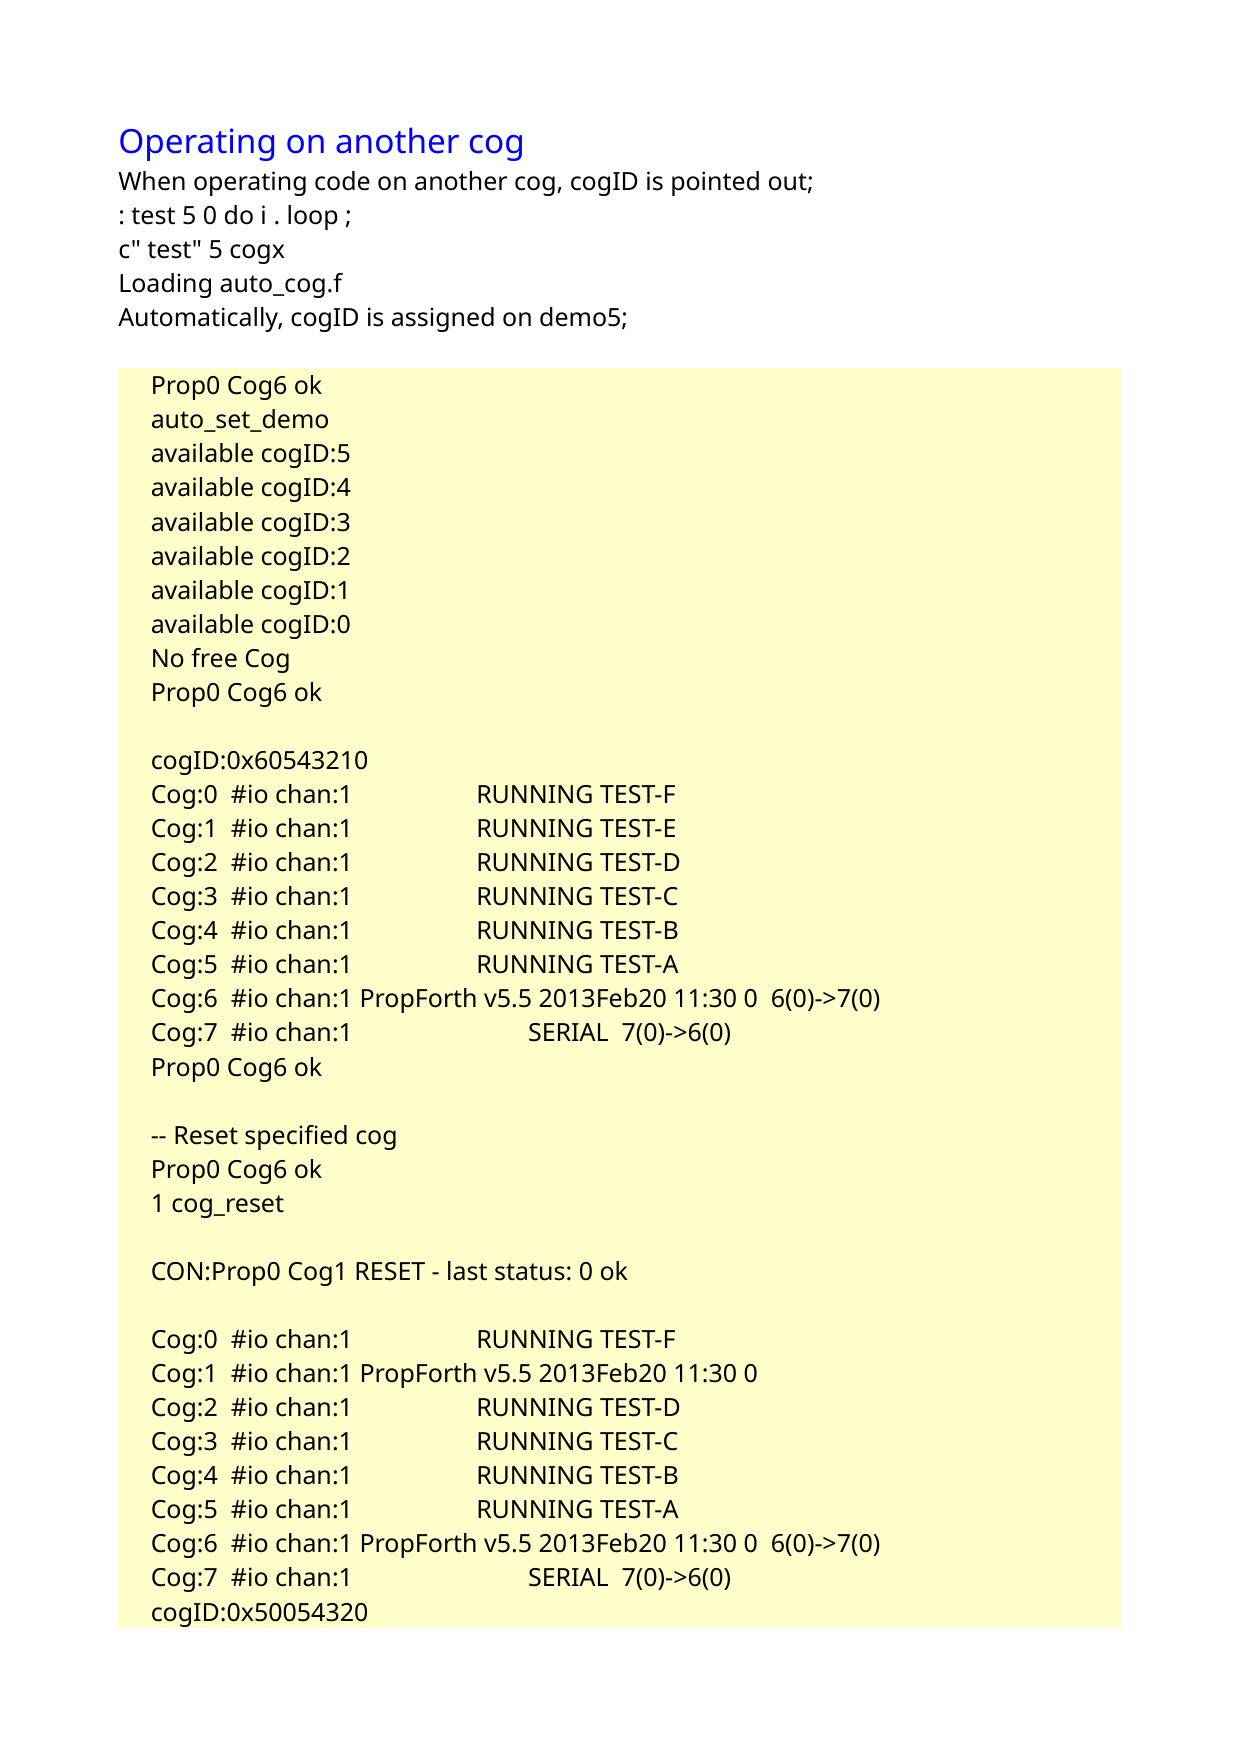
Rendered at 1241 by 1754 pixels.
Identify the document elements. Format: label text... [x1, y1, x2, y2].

text : test 5 0 do i . loop ; [118, 198, 1122, 232]
text Automatically, cogID is assigned on demo5; [118, 300, 1122, 334]
text Cog:2 #io chan:1 RUNNING TEST-D [118, 845, 1122, 879]
text Cog:1 #io chan:1 RUNNING TEST-E [118, 811, 1122, 845]
text Prop0 Cog6 ok [118, 674, 1122, 708]
text Cog:7 #io chan:1 SERIAL 7(0)->6(0) [118, 1560, 1122, 1594]
text CON:Prop0 Cog1 RESET - last status: 0 ok [118, 1253, 1122, 1288]
text cogID:0x50054320 [118, 1594, 1122, 1628]
text Prop0 Cog6 ok [118, 368, 1122, 402]
text available cogID:2 [118, 538, 1122, 572]
text Cog:1 #io chan:1 PropForth v5.5 2013Feb20 11:30 0 [118, 1356, 1122, 1390]
text Prop0 Cog6 ok [118, 1151, 1122, 1185]
text Prop0 Cog6 ok [118, 1049, 1122, 1083]
text available cogID:0 [118, 606, 1122, 640]
text -- Reset specified cog [118, 1117, 1122, 1151]
text Cog:5 #io chan:1 RUNNING TEST-A [118, 947, 1122, 981]
text available cogID:1 [118, 572, 1122, 606]
text Cog:0 #io chan:1 RUNNING TEST-F [118, 777, 1122, 811]
text Cog:0 #io chan:1 RUNNING TEST-F [118, 1322, 1122, 1356]
text Loading auto_cog.f [118, 266, 1122, 300]
text cogID:0x60543210 [118, 743, 1122, 777]
text Cog:4 #io chan:1 RUNNING TEST-B [118, 913, 1122, 947]
text Cog:7 #io chan:1 SERIAL 7(0)->6(0) [118, 1015, 1122, 1049]
text When operating code on another cog, cogID is pointed out; [118, 163, 1122, 198]
text available cogID:4 [118, 470, 1122, 504]
text available cogID:5 [118, 436, 1122, 470]
text Cog:4 #io chan:1 RUNNING TEST-B [118, 1458, 1122, 1492]
text auto_set_demo [118, 402, 1122, 436]
text Cog:2 #io chan:1 RUNNING TEST-D [118, 1390, 1122, 1424]
text Cog:5 #io chan:1 RUNNING TEST-A [118, 1492, 1122, 1526]
text Cog:6 #io chan:1 PropForth v5.5 2013Feb20 11:30 0 6(0)->7(0) [118, 981, 1122, 1015]
text available cogID:3 [118, 504, 1122, 538]
text Cog:3 #io chan:1 RUNNING TEST-C [118, 1424, 1122, 1458]
text Cog:3 #io chan:1 RUNNING TEST-C [118, 879, 1122, 913]
text Cog:6 #io chan:1 PropForth v5.5 2013Feb20 11:30 0 6(0)->7(0) [118, 1526, 1122, 1560]
text 1 cog_reset [118, 1185, 1122, 1219]
text c" test" 5 cogx [118, 232, 1122, 266]
text Operating on another cog [118, 118, 1122, 163]
text No free Cog [118, 640, 1122, 674]
